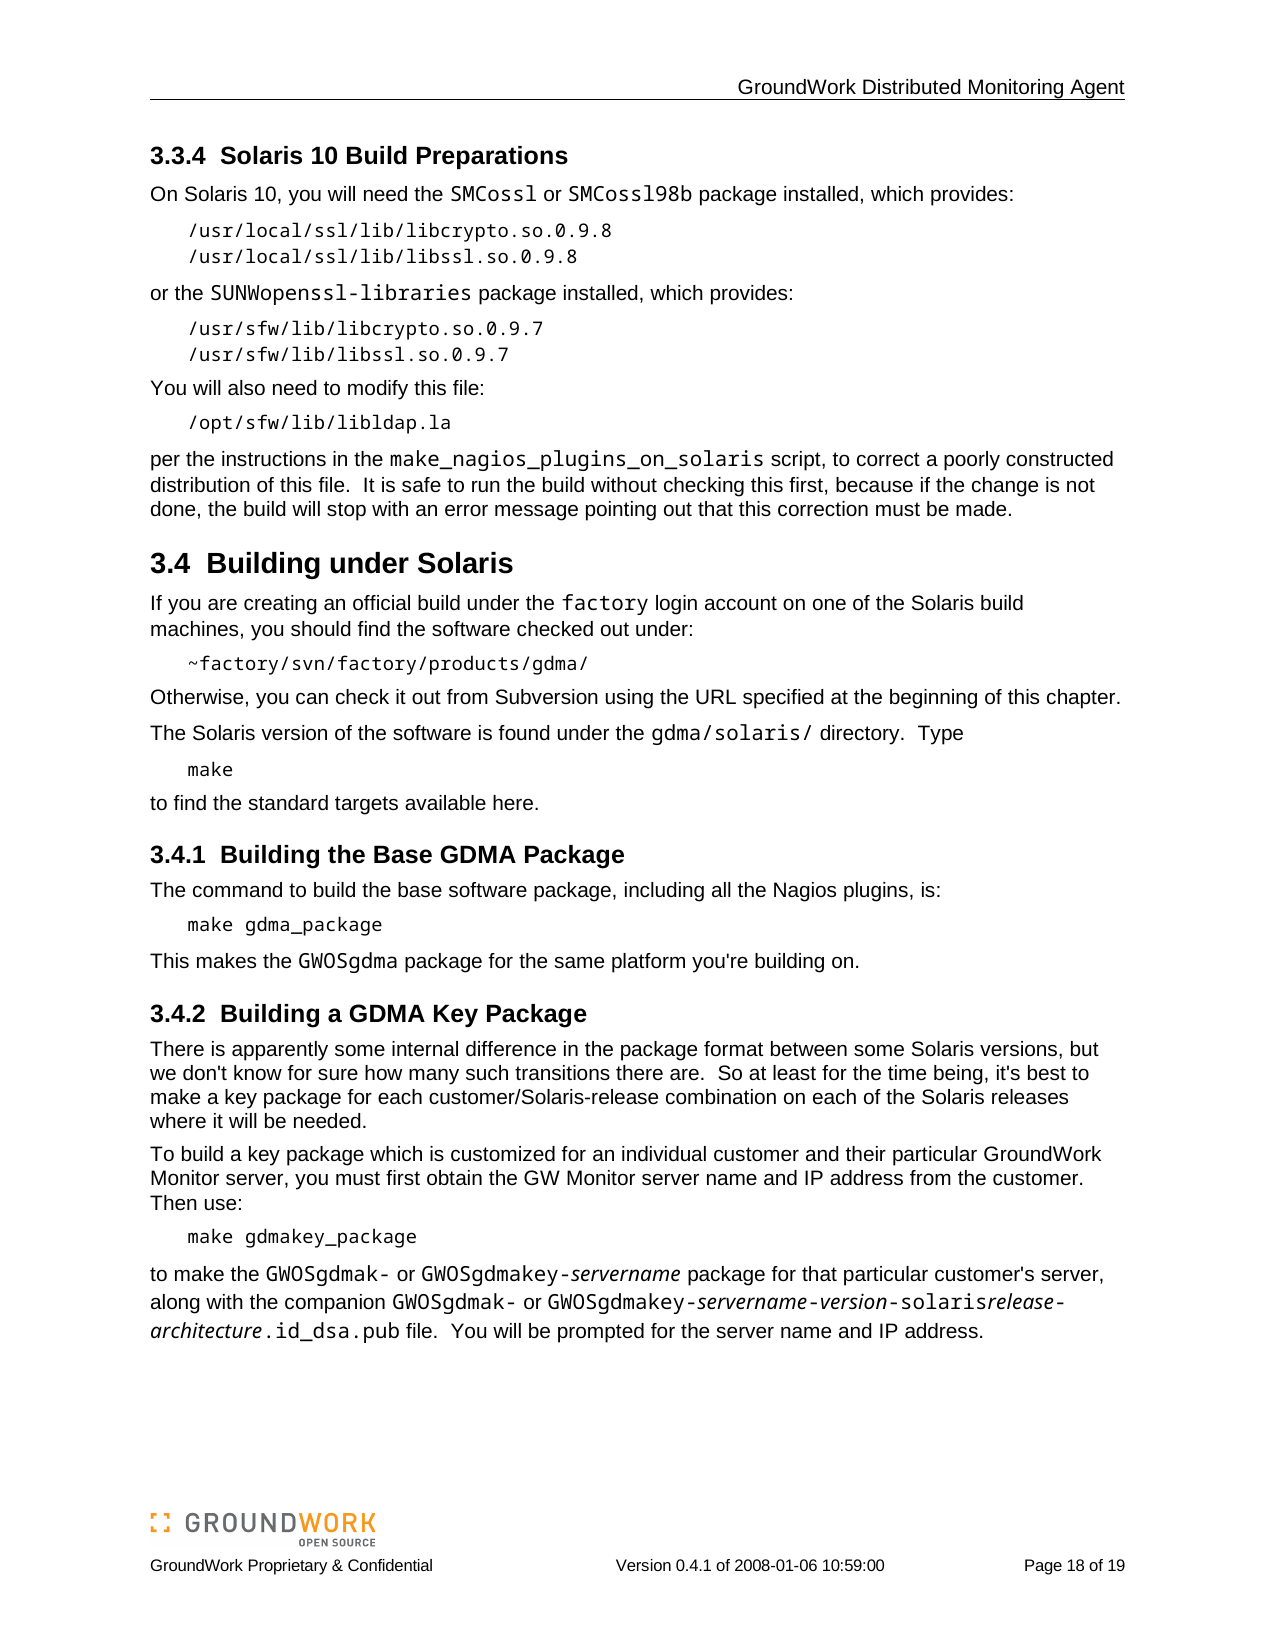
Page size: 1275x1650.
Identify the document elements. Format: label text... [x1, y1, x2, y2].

text The command to build the base software package, including all the Nagios plugins, is: [150, 877, 1125, 902]
text /usr/sfw/lib/libssl.so.0.9.7 [187, 341, 1125, 367]
subtitle Building under Solaris [150, 546, 1125, 579]
text make gdma_package [187, 911, 1125, 937]
text to make the GWOSgdmak- or GWOSgdmakey-servername package for that particular customer's server, along with the companion GWOSgdmak- or GWOSgdmakey-servername-version-solarisrelease-architecture.id_dsa.pub file. You will be prompted for the server name and IP address. [150, 1258, 1125, 1344]
text Otherwise, you can check it out from Subversion using the URL specified at the beginning of this chapter. [150, 685, 1125, 709]
text On Solaris 10, you will need the SMCossl or SMCossl98b package installed, which provides: [150, 179, 1125, 208]
text or the SUNWopenssl-libraries package installed, which provides: [150, 278, 1125, 306]
picture [150, 1512, 375, 1547]
text /opt/sfw/lib/libldap.la [187, 409, 1125, 435]
text You will also need to modify this file: [150, 376, 1125, 400]
text per the instructions in the make_nagios_plugins_on_solaris script, to correct a poorly constructed distribution of this file. It is safe to run the build without checking this first, because if the change is not done, the build will stop with an error message pointing out that this correction must be made. [150, 444, 1125, 521]
text If you are creating an official build under the factory login account on one of the Solaris build machines, you should find the software checked out under: [150, 588, 1125, 641]
text make gdmakey_package [187, 1223, 1125, 1249]
text The Solaris version of the software is found under the gdma/solaris/ directory. Type [150, 718, 1125, 746]
text /usr/sfw/lib/libcrypto.so.0.9.7 [187, 315, 1125, 341]
text /usr/local/ssl/lib/libcrypto.so.0.9.8 [187, 217, 1125, 243]
text This makes the GWOSgdma package for the same platform you're building on. [150, 946, 1125, 974]
subtitle Building a GDMA Key Package [150, 999, 1125, 1028]
text ~factory/svn/factory/products/gdma/ [187, 650, 1125, 676]
subtitle Solaris 10 Build Preparations [150, 141, 1125, 170]
text to find the standard targets available here. [150, 790, 1125, 814]
subtitle Building the Base GDMA Package [150, 839, 1125, 868]
text To build a key package which is customized for an individual customer and their particular GroundWork Monitor server, you must first obtain the GW Monitor server name and IP address from the customer. Then use: [150, 1142, 1125, 1214]
text /usr/local/ssl/lib/libssl.so.0.9.8 [187, 243, 1125, 269]
text make [187, 755, 1125, 781]
text There is apparently some internal difference in the package format between some Solaris versions, but we don't know for sure how many such transitions there are. So at least for the time being, it's best to make a key package for each customer/Solaris-release combination on each of the Solaris releases where it will be needed. [150, 1037, 1125, 1133]
